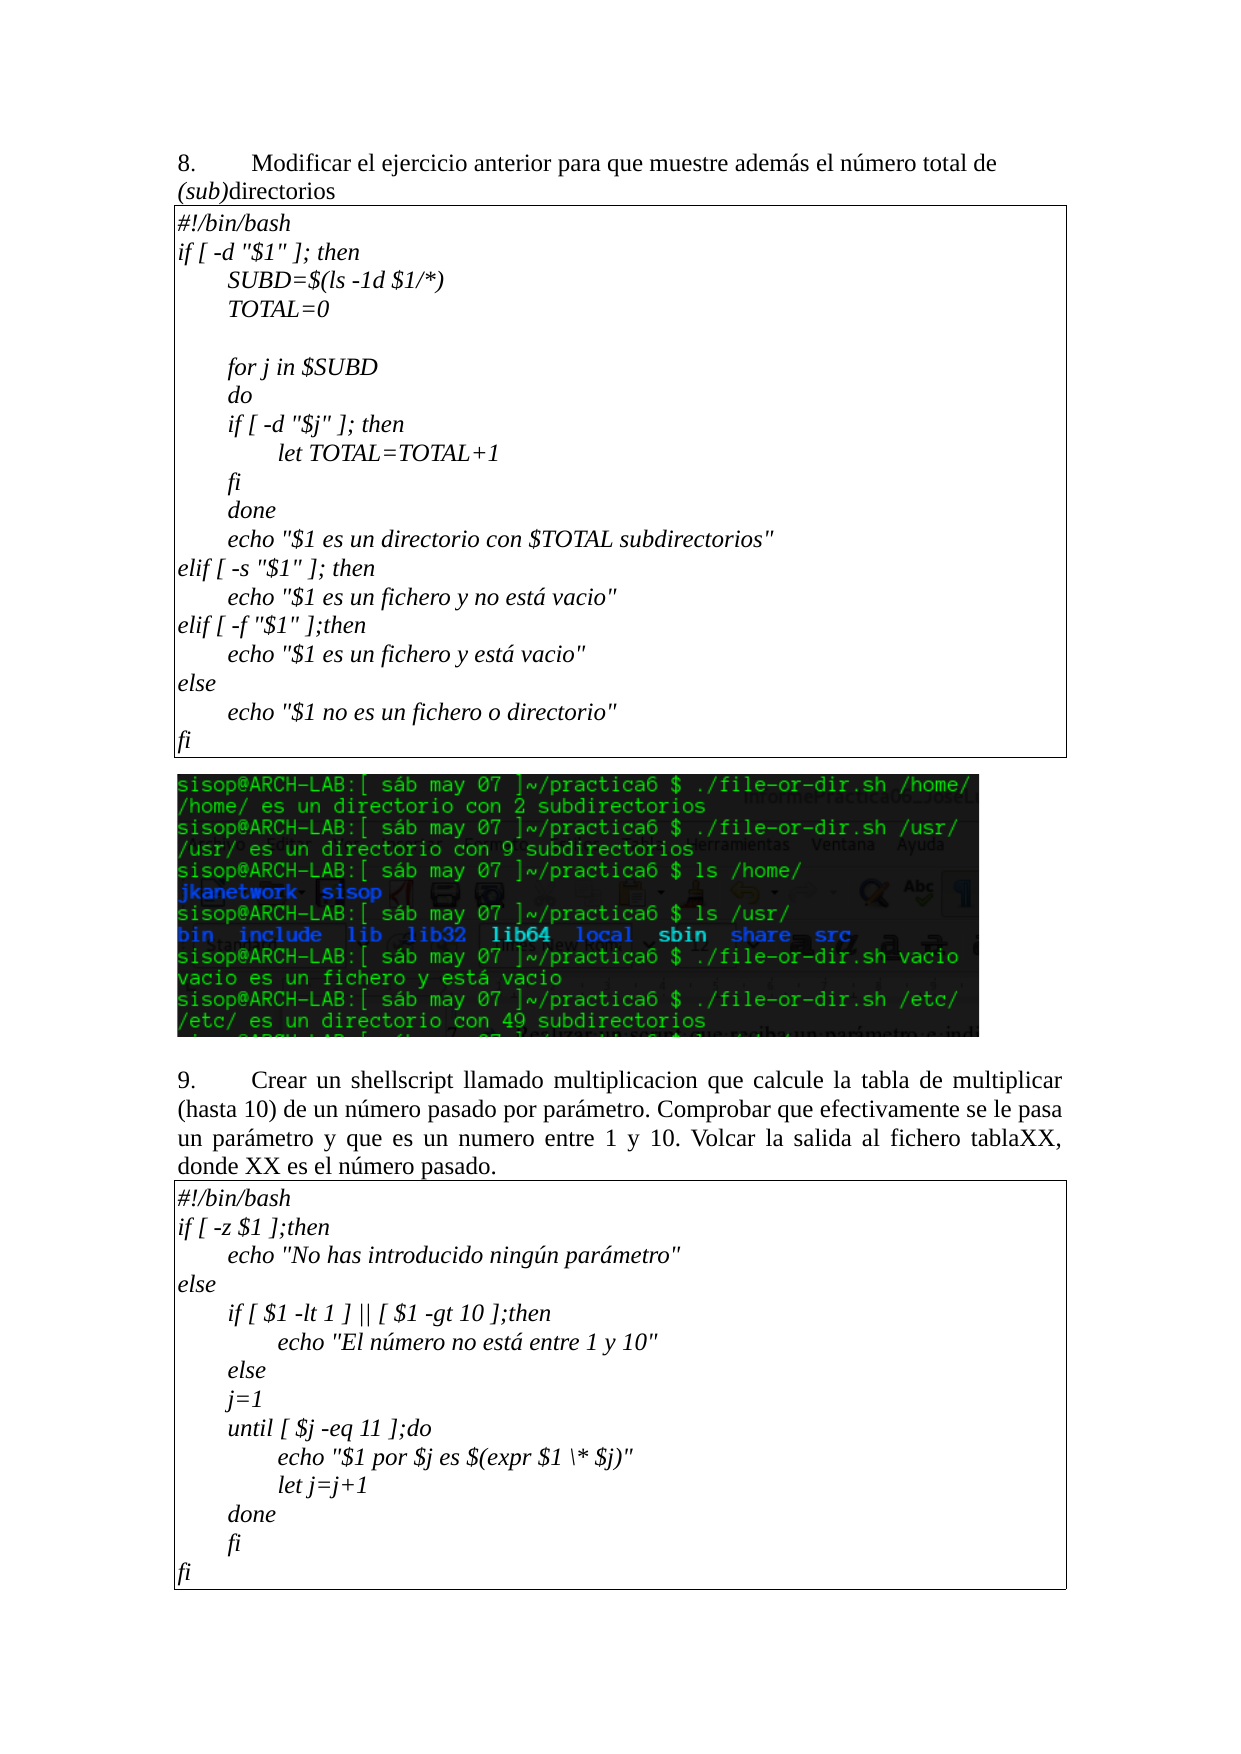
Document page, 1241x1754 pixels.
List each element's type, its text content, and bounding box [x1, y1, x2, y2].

list #!/bin/bash if [ -d "$1" ]; then SUBD=$(ls -1d $1/*) TOTAL=0 for j in $SUBD do if [ -d "$j" ]; then let TOTAL=TOTAL+1 fi done echo "$1 es un directorio con $TOTAL subdirectorios" elif [ -s "$1" ]; then echo "$1 es un fichero y no está vacio" elif [ -f "$1" ];then echo "$1 es un fichero y está vacio" else echo "$1 no es un fichero o directorio" fi [175, 206, 1066, 757]
picture [177, 774, 980, 1037]
list Crear un shellscript llamado multiplicacion que calcule la tabla de multiplicar (hasta 10) de un número pasado por parámetro. Comprobar que efectivamente se le pasa un parámetro y que es un numero entre 1 y 10. Volcar la salida al fichero tablaXX, donde XX es el número pasado. [177, 1065, 1063, 1180]
list Modificar el ejercicio anterior para que muestre además el número total de (sub)directorios [177, 148, 1063, 205]
list #!/bin/bash [175, 1181, 1066, 1209]
list if [ -z $1 ];then echo "No has introducido ningún parámetro" else if [ $1 -lt 1 ] || [ $1 -gt 10 ];then echo "El número no está entre 1 y 10" else j=1 until [ $j -eq 11 ];do echo "$1 por $j es $(expr $1 \* $j)" let j=j+1 done fi fi [175, 1209, 1066, 1589]
